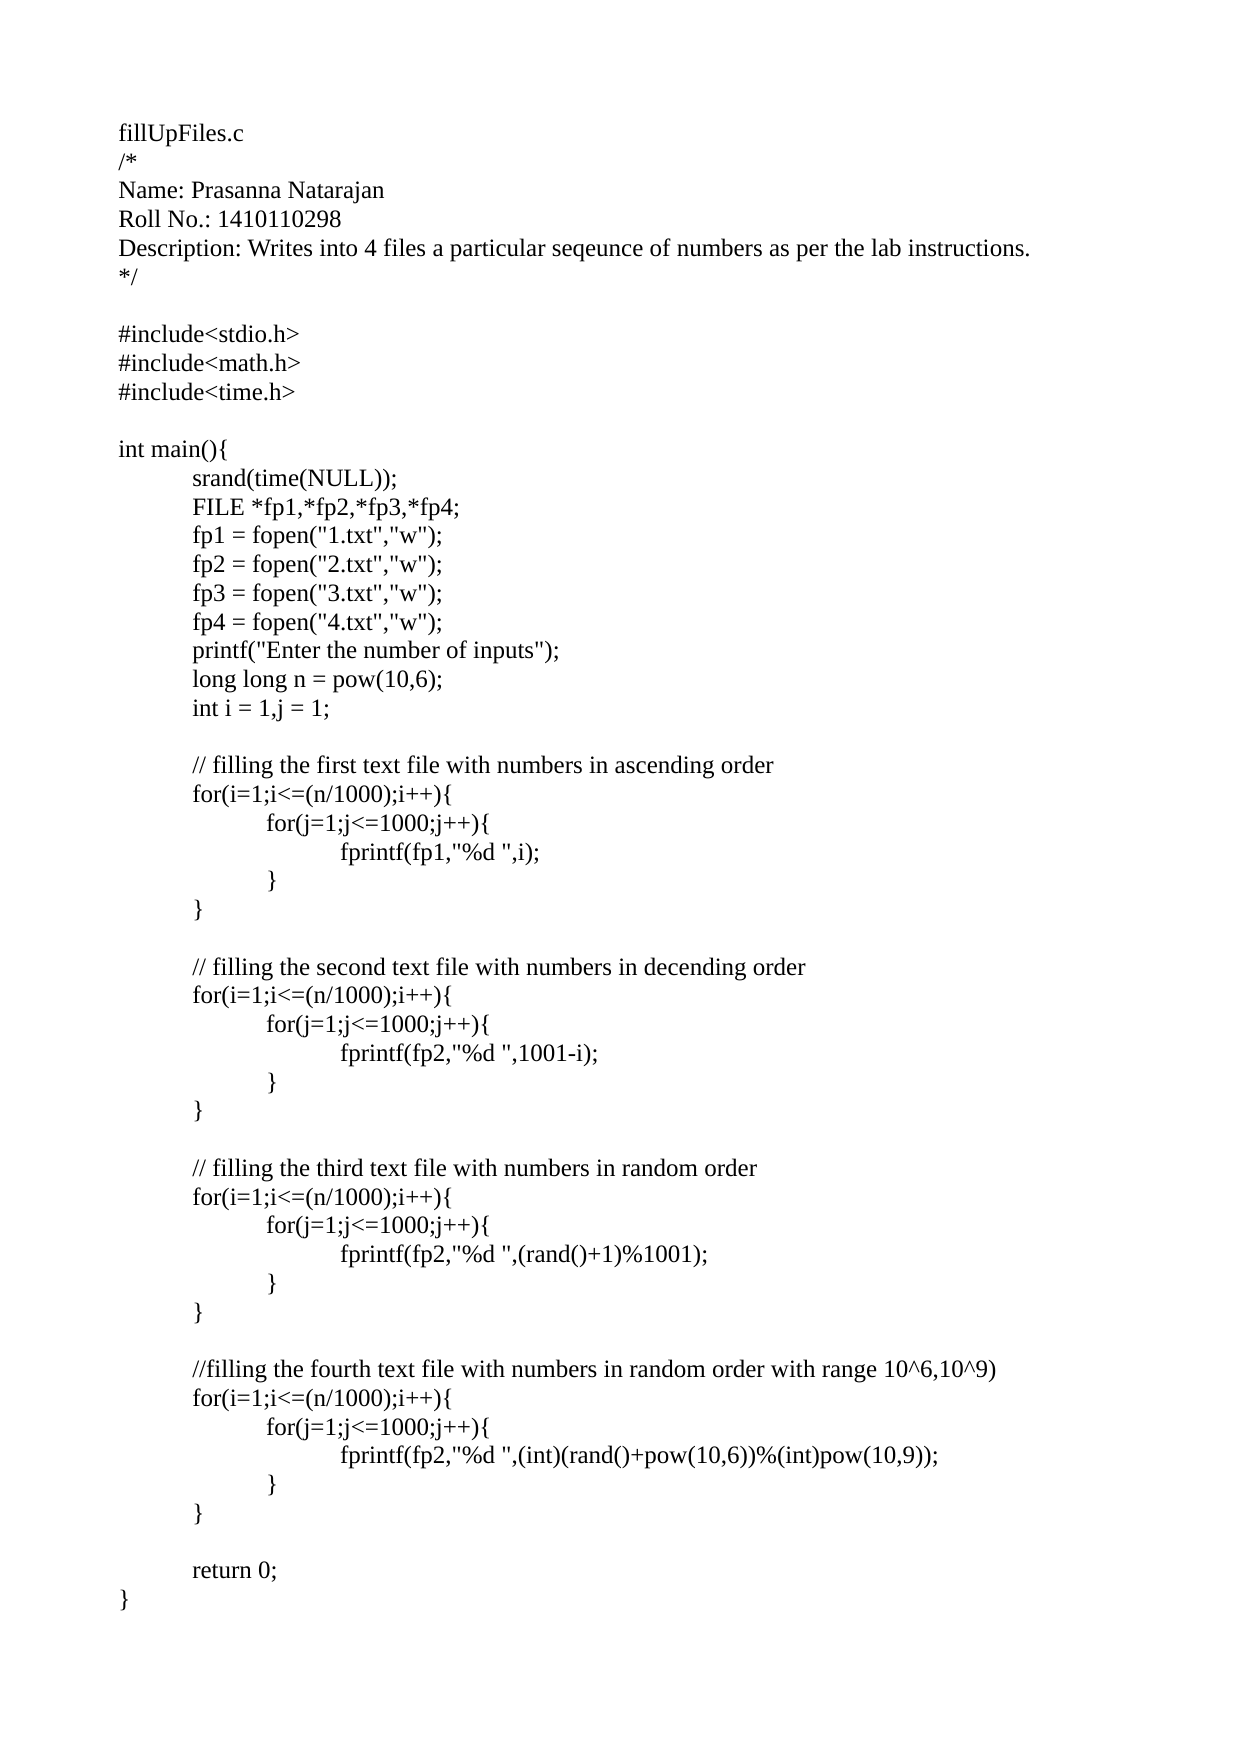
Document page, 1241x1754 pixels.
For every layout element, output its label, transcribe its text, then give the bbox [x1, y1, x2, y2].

text } [118, 1096, 1122, 1124]
text } [118, 894, 1122, 923]
text } [118, 1067, 1122, 1096]
text /* [118, 147, 1122, 176]
text //filling the fourth text file with numbers in random order with range 10^6,10^9) [118, 1354, 1122, 1383]
text fp4 = fopen("4.txt","w"); [118, 607, 1122, 636]
text int main(){ [118, 434, 1122, 463]
text #include<time.h> [118, 377, 1122, 406]
text fprintf(fp2,"%d ",1001-i); [118, 1038, 1122, 1067]
text } [118, 1498, 1122, 1527]
text for(i=1;i<=(n/1000);i++){ [118, 779, 1122, 808]
text for(i=1;i<=(n/1000);i++){ [118, 1383, 1122, 1412]
text fp2 = fopen("2.txt","w"); [118, 549, 1122, 578]
text Name: Prasanna Natarajan [118, 176, 1122, 204]
text printf("Enter the number of inputs"); [118, 636, 1122, 664]
text for(j=1;j<=1000;j++){ [118, 1211, 1122, 1239]
text } [118, 1268, 1122, 1297]
text // filling the second text file with numbers in decending order [118, 952, 1122, 981]
text #include<math.h> [118, 348, 1122, 377]
text long long n = pow(10,6); [118, 664, 1122, 693]
text } [118, 1469, 1122, 1498]
text fp1 = fopen("1.txt","w"); [118, 521, 1122, 549]
text for(j=1;j<=1000;j++){ [118, 1412, 1122, 1441]
text // filling the third text file with numbers in random order [118, 1153, 1122, 1182]
text return 0; [118, 1556, 1122, 1584]
text } [118, 866, 1122, 894]
text for(i=1;i<=(n/1000);i++){ [118, 981, 1122, 1009]
text for(j=1;j<=1000;j++){ [118, 808, 1122, 837]
text */ [118, 262, 1122, 291]
text fprintf(fp1,"%d ",i); [118, 837, 1122, 866]
text int i = 1,j = 1; [118, 693, 1122, 722]
text fprintf(fp2,"%d ",(int)(rand()+pow(10,6))%(int)pow(10,9)); [118, 1441, 1122, 1469]
text } [118, 1584, 1122, 1613]
text #include<stdio.h> [118, 319, 1122, 348]
text fillUpFiles.c [118, 118, 1122, 147]
text // filling the first text file with numbers in ascending order [118, 751, 1122, 779]
text fp3 = fopen("3.txt","w"); [118, 578, 1122, 607]
text FILE *fp1,*fp2,*fp3,*fp4; [118, 492, 1122, 521]
text fprintf(fp2,"%d ",(rand()+1)%1001); [118, 1239, 1122, 1268]
text for(i=1;i<=(n/1000);i++){ [118, 1182, 1122, 1211]
text } [118, 1297, 1122, 1326]
text Roll No.: 1410110298 [118, 204, 1122, 233]
text Description: Writes into 4 files a particular seqeunce of numbers as per the lab instructions. [118, 233, 1122, 262]
text for(j=1;j<=1000;j++){ [118, 1009, 1122, 1038]
text srand(time(NULL)); [118, 463, 1122, 492]
